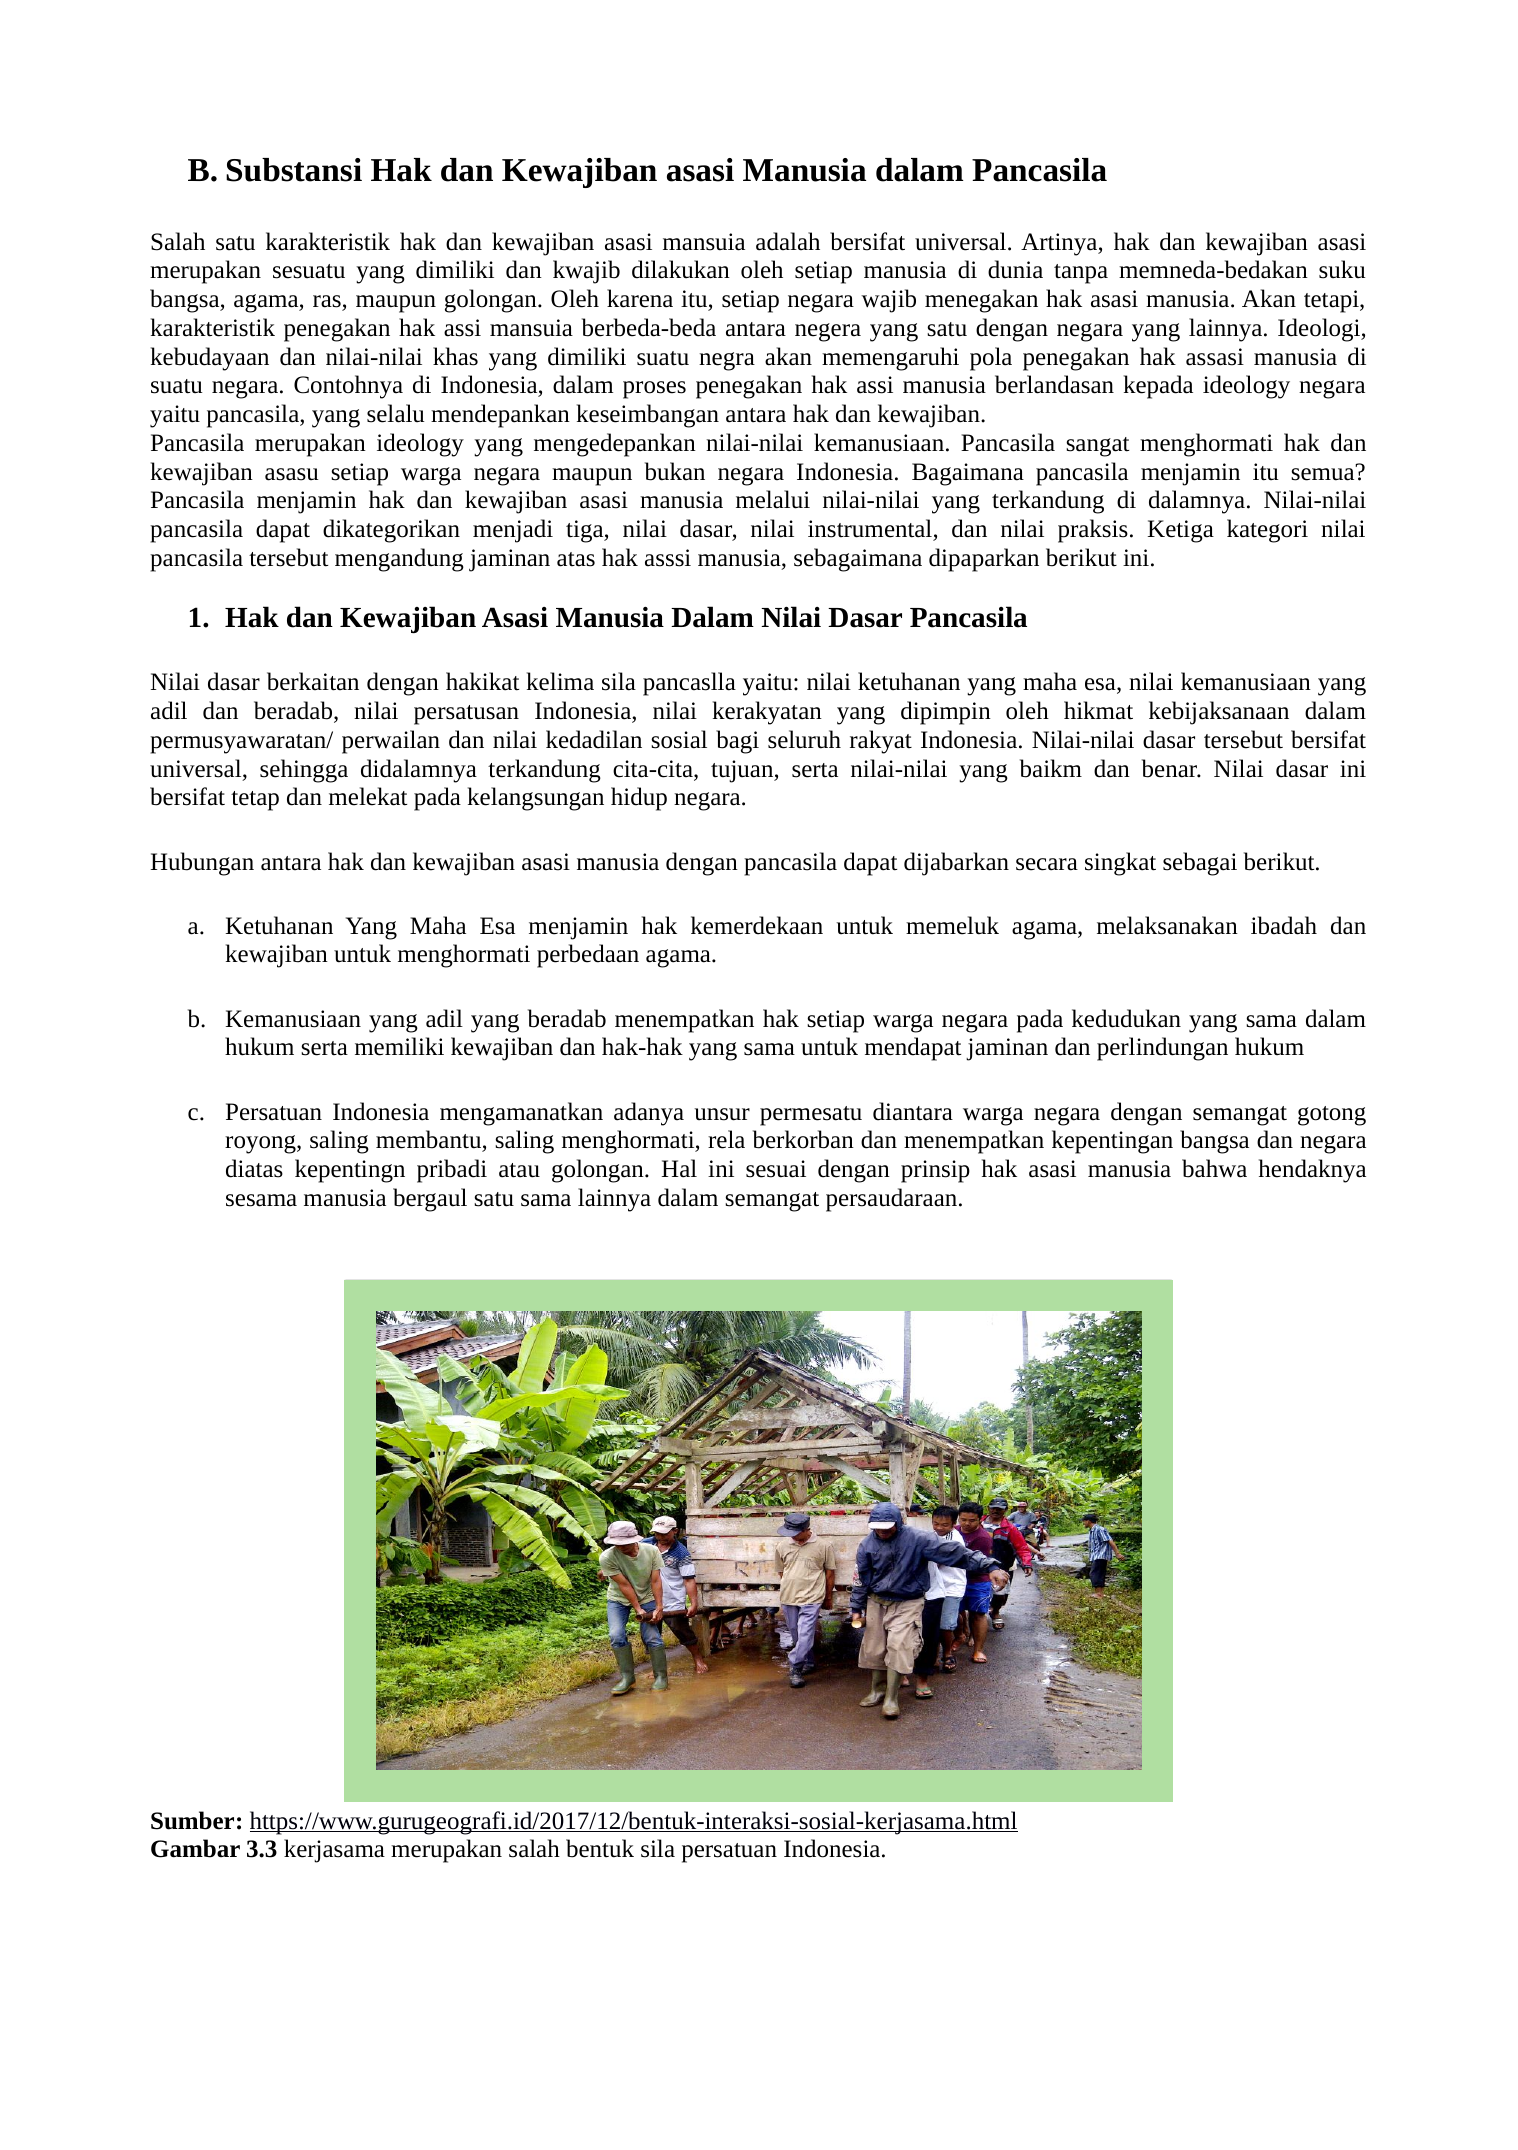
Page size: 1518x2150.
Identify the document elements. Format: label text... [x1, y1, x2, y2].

text Sumber: https://www.gurugeografi.id/2017/12/bentuk-interaksi-sosial-kerjasama.html [150, 1806, 1368, 1834]
list Substansi Hak dan Kewajiban asasi Manusia dalam Pancasila [187, 150, 1368, 188]
text Salah satu karakteristik hak dan kewajiban asasi mansuia adalah bersifat universal. Artinya, hak dan kewajiban asasi merupakan sesuatu yang dimiliki dan kwajib dilakukan oleh setiap manusia di dunia tanpa memneda-bedakan suku bangsa, agama, ras, maupun golongan. Oleh karena itu, setiap negara wajib menegakan hak asasi manusia. Akan tetapi, karakteristik penegakan hak assi mansuia berbeda-beda antara negera yang satu dengan negara yang lainnya. Ideologi, kebudayaan dan nilai-nilai khas yang dimiliki suatu negra akan memengaruhi pola penegakan hak assasi manusia di suatu negara. Contohnya di Indonesia, dalam proses penegakan hak assi manusia berlandasan kepada ideology negara yaitu pancasila, yang selalu mendepankan keseimbangan antara hak dan kewajiban. [150, 227, 1368, 428]
list Ketuhanan Yang Maha Esa menjamin hak kemerdekaan untuk memeluk agama, melaksanakan ibadah dan kewajiban untuk menghormati perbedaan agama. [187, 911, 1368, 968]
list Persatuan Indonesia mengamanatkan adanya unsur permesatu diantara warga negara dengan semangat gotong royong, saling membantu, saling menghormati, rela berkorban dan menempatkan kepentingan bangsa dan negara diatas kepentingn pribadi atau golongan. Hal ini sesuai dengan prinsip hak asasi manusia bahwa hendaknya sesama manusia bergaul satu sama lainnya dalam semangat persaudaraan. [187, 1097, 1368, 1212]
list Kemanusiaan yang adil yang beradab menempatkan hak setiap warga negara pada kedudukan yang sama dalam hukum serta memiliki kewajiban dan hak-hak yang sama untuk mendapat jaminan dan perlindungan hukum [187, 1004, 1368, 1061]
list Hak dan Kewajiban Asasi Manusia Dalam Nilai Dasar Pancasila [187, 600, 1368, 634]
picture [376, 1311, 1142, 1770]
text Pancasila merupakan ideology yang mengedepankan nilai-nilai kemanusiaan. Pancasila sangat menghormati hak dan kewajiban asasu setiap warga negara maupun bukan negara Indonesia. Bagaimana pancasila menjamin itu semua? Pancasila menjamin hak dan kewajiban asasi manusia melalui nilai-nilai yang terkandung di dalamnya. Nilai-nilai pancasila dapat dikategorikan menjadi tiga, nilai dasar, nilai instrumental, dan nilai praksis. Ketiga kategori nilai pancasila tersebut mengandung jaminan atas hak asssi manusia, sebagaimana dipaparkan berikut ini. [150, 428, 1368, 572]
text Hubungan antara hak dan kewajiban asasi manusia dengan pancasila dapat dijabarkan secara singkat sebagai berikut. [150, 847, 1368, 875]
text Nilai dasar berkaitan dengan hakikat kelima sila pancaslla yaitu: nilai ketuhanan yang maha esa, nilai kemanusiaan yang adil dan beradab, nilai persatusan Indonesia, nilai kerakyatan yang dipimpin oleh hikmat kebijaksanaan dalam permusyawaratan/ perwailan dan nilai kedadilan sosial bagi seluruh rakyat Indonesia. Nilai-nilai dasar tersebut bersifat universal, sehingga didalamnya terkandung cita-cita, tujuan, serta nilai-nilai yang baikm dan benar. Nilai dasar ini bersifat tetap dan melekat pada kelangsungan hidup negara. [150, 667, 1368, 811]
text Gambar 3.3 kerjasama merupakan salah bentuk sila persatuan Indonesia. [150, 1834, 1368, 1863]
